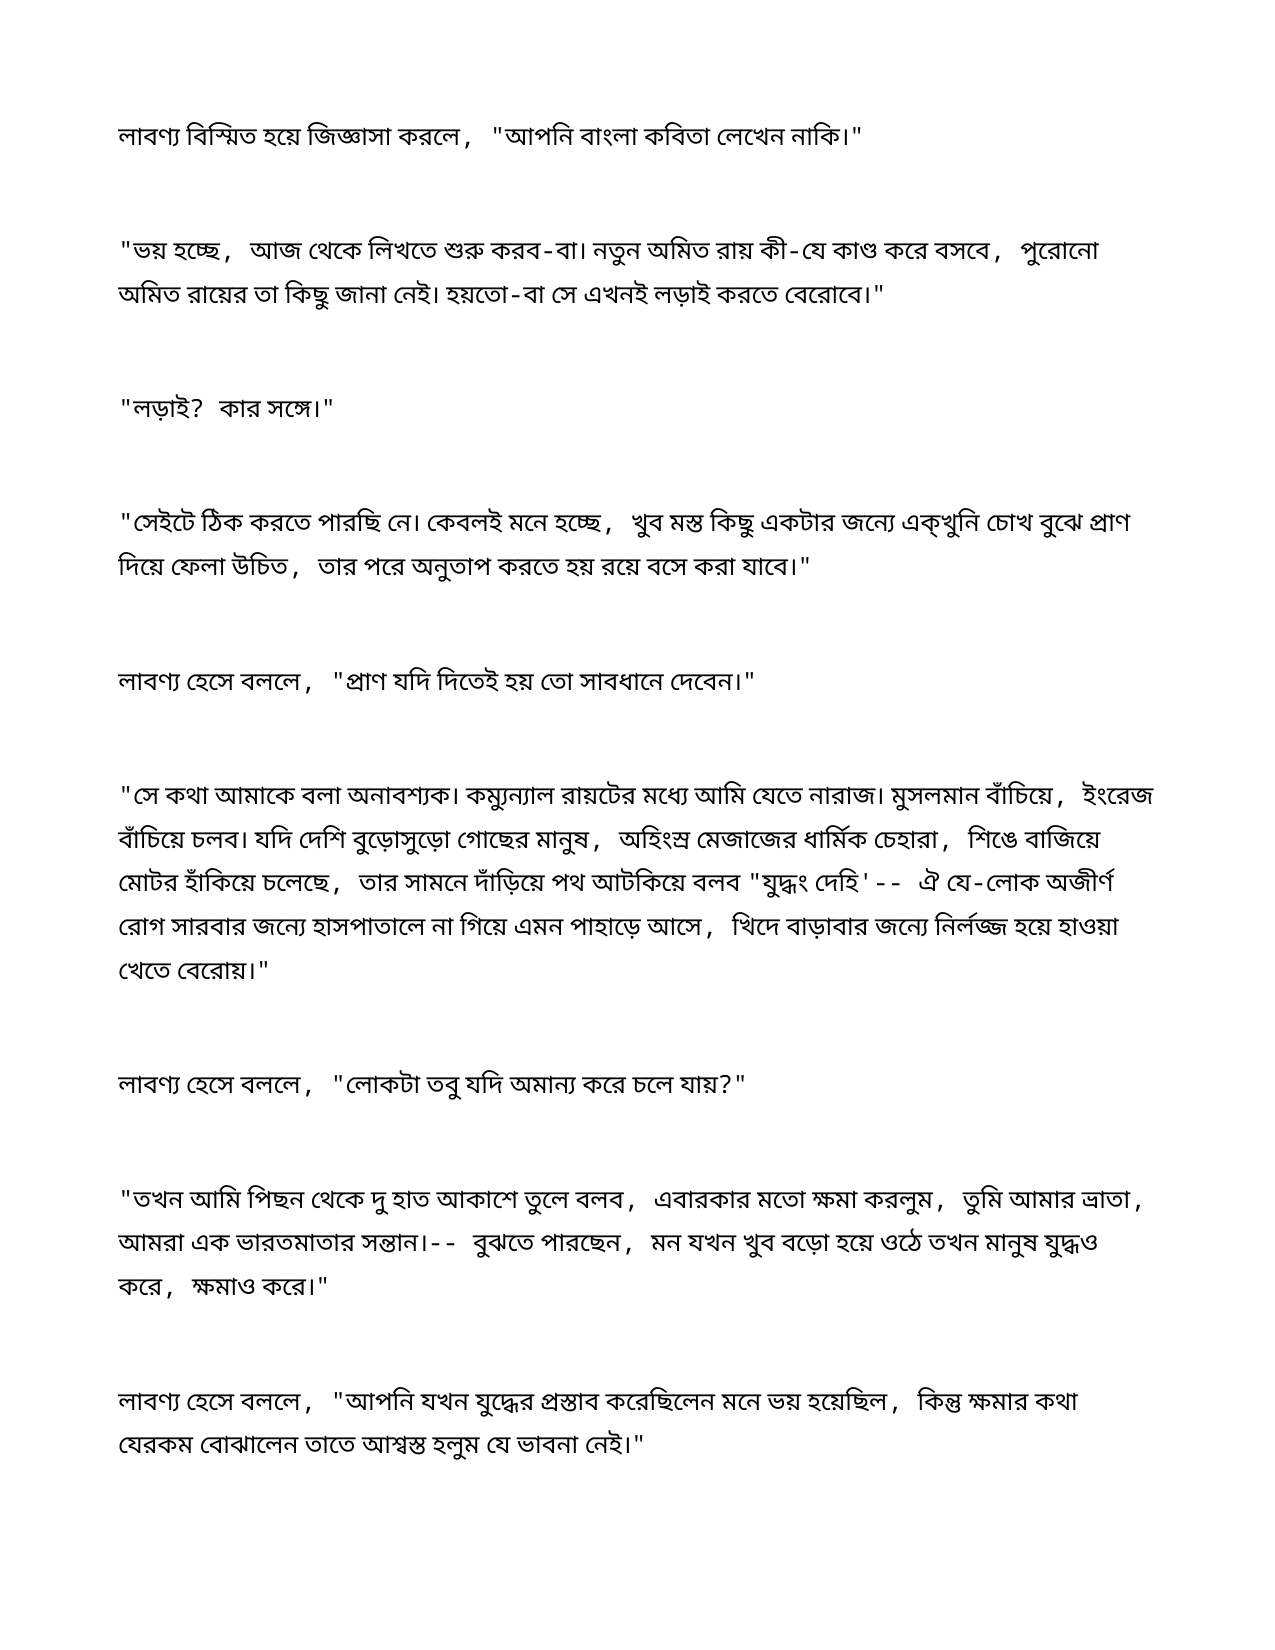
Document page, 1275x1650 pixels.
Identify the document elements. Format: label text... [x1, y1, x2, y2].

text "সেইটে ঠিক করতে পারছি নে। কেবলই মনে হচ্ছে, খুব মস্ত কিছু একটার জন্যে এক্‌খুনি চোখ বুঝে প্রাণ দিয়ে ফেলা উচিত, তার পরে অনুতাপ করতে হয় রয়ে বসে করা যাবে।" [118, 505, 1157, 586]
text "লড়াই? কার সঙ্গে।" [118, 391, 1157, 428]
text "তখন আমি পিছন থেকে দু হাত আকাশে তুলে বলব, এবারকার মতো ক্ষমা করলুম, তুমি আমার ভ্রাতা, আমরা এক ভারতমাতার সন্তান।-- বুঝতে পারছেন, মন যখন খুব বড়ো হয়ে ওঠে তখন মানুষ যুদ্ধও করে, ক্ষমাও করে।" [118, 1181, 1157, 1306]
text "সে কথা আমাকে বলা অনাবশ্যক। কম্যুন্যাল রায়টের মধ্যে আমি যেতে নারাজ। মুসলমান বাঁচিয়ে, ইংরেজ বাঁচিয়ে চলব। যদি দেশি বুড়োসুড়ো গোছের মানুষ, অহিংস্র মেজাজের ধার্মিক চেহারা, শিঙে বাজিয়ে মোটর হাঁকিয়ে চলেছে, তার সামনে দাঁড়িয়ে পথ আটকিয়ে বলব "যুদ্ধং দেহি'-- ঐ যে-লোক অজীর্ণ রোগ সারবার জন্যে হাসপাতালে না গিয়ে এমন পাহাড়ে আসে, খিদে বাড়াবার জন্যে নির্লজ্জ হয়ে হাওয়া খেতে বেরোয়।" [118, 777, 1157, 989]
text লাবণ্য বিস্মিত হয়ে জিজ্ঞাসা করলে, "আপনি বাংলা কবিতা লেখেন নাকি।" [118, 118, 1157, 155]
text লাবণ্য হেসে বললে, "আপনি যখন যুদ্ধের প্রস্তাব করেছিলেন মনে ভয় হয়েছিল, কিন্তু ক্ষমার কথা যেরকম বোঝালেন তাতে আশ্বস্ত হলুম যে ভাবনা নেই।" [118, 1383, 1157, 1464]
text লাবণ্য হেসে বললে, "প্রাণ যদি দিতেই হয় তো সাবধানে দেবেন।" [118, 663, 1157, 700]
text "ভয় হচ্ছে, আজ থেকে লিখতে শুরু করব-বা। নতুন অমিত রায় কী-যে কাণ্ড করে বসবে, পুরোনো অমিত রায়ের তা কিছু জানা নেই। হয়তো-বা সে এখনই লড়াই করতে বেরোবে।" [118, 232, 1157, 313]
text লাবণ্য হেসে বললে, "লোকটা তবু যদি অমান্য করে চলে যায়?" [118, 1067, 1157, 1104]
